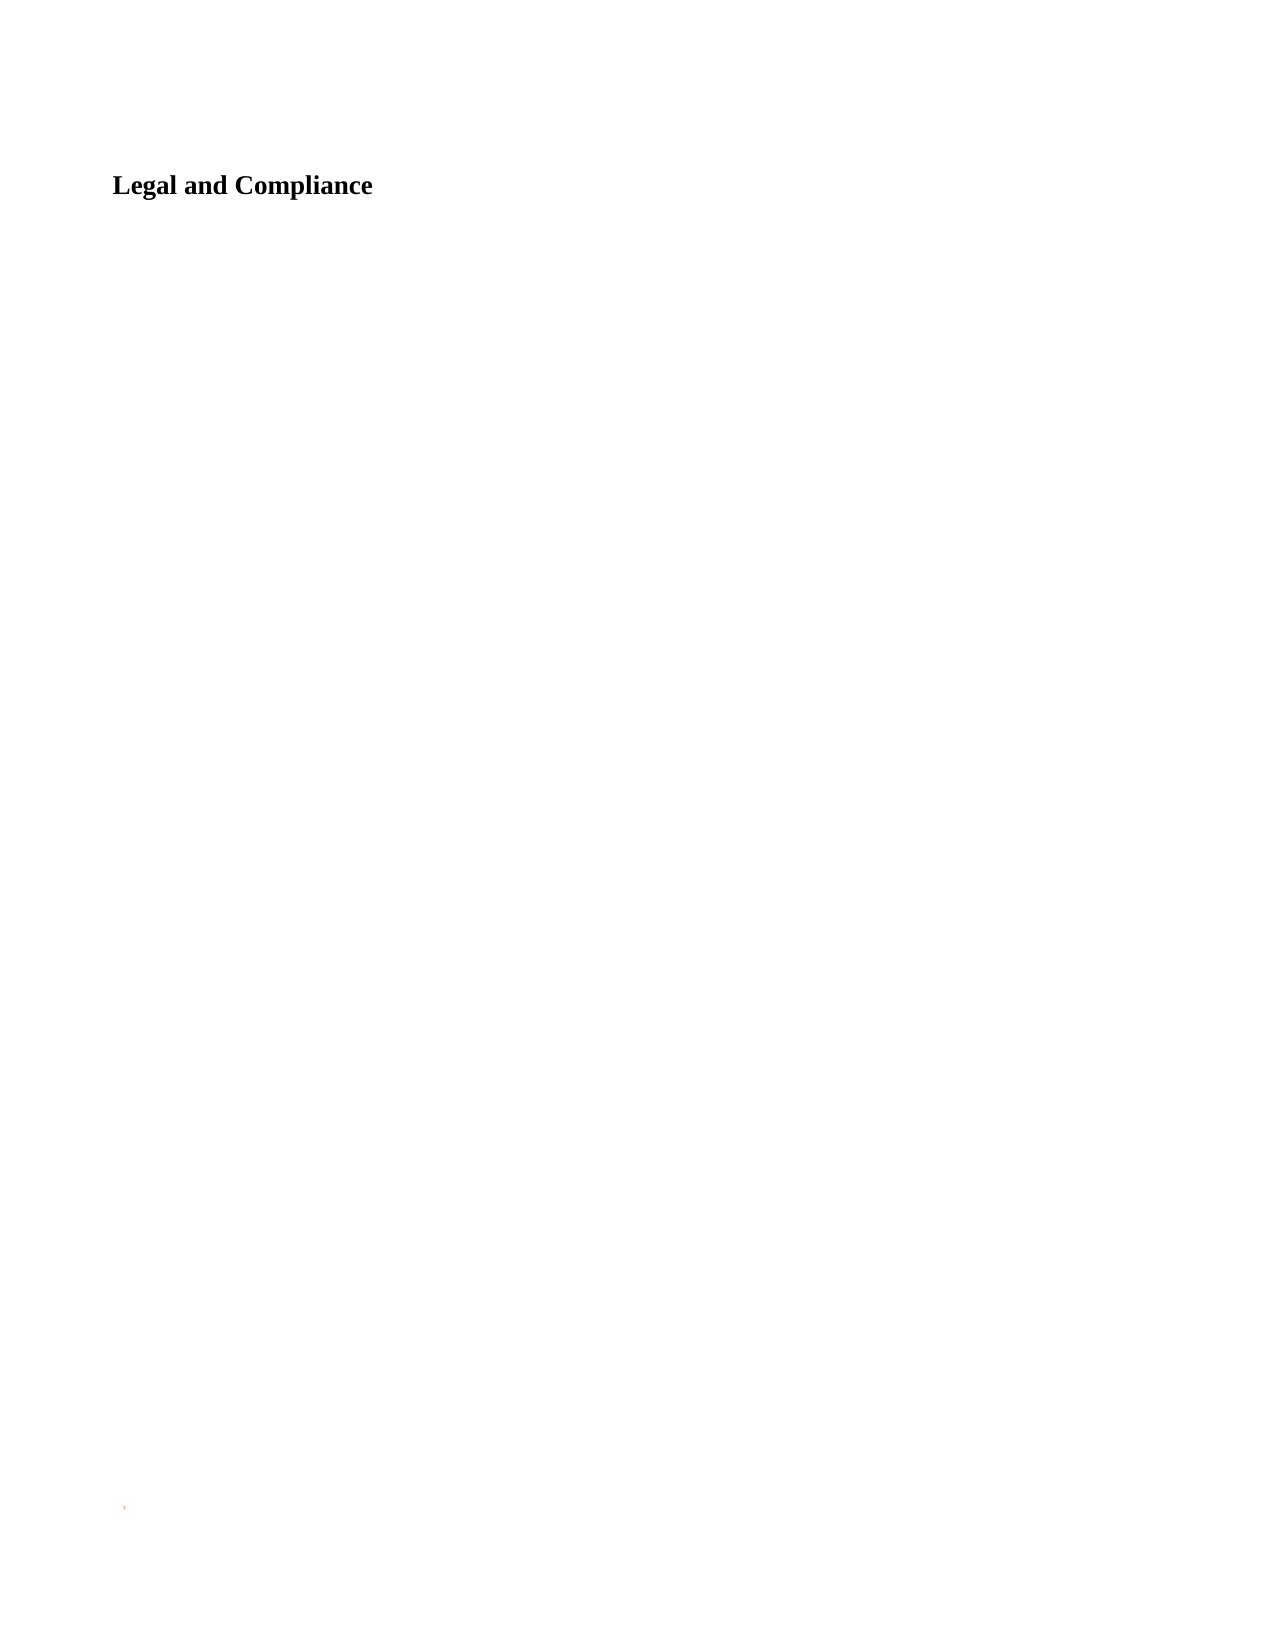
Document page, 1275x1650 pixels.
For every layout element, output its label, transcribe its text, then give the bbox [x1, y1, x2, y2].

subtitle Legal and Compliance [112, 169, 1169, 200]
